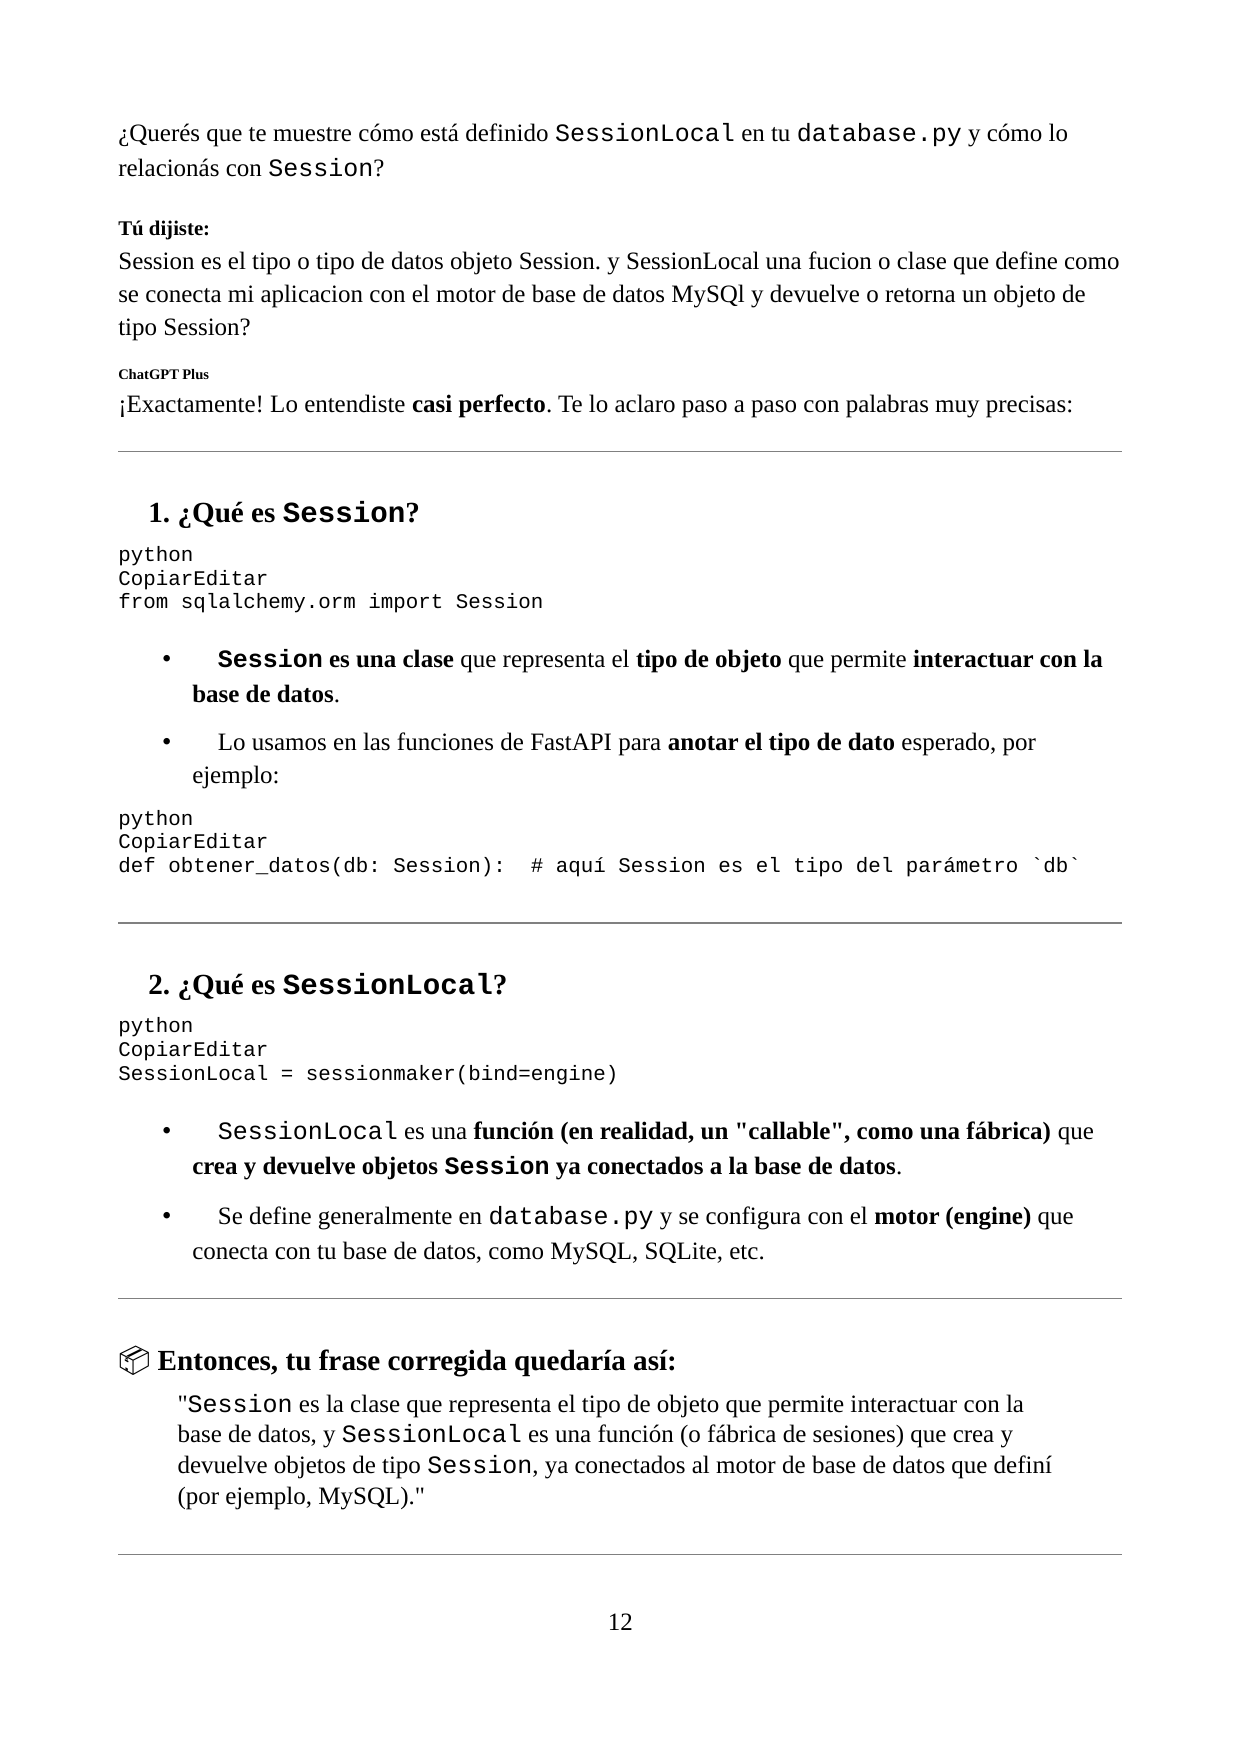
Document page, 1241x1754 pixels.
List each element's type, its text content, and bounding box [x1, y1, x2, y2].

text ¿Querés que te muestre cómo está definido SessionLocal en tu database.py y cómo lo relacionás con Session? [118, 118, 1122, 184]
text CopiarEditar [118, 1039, 1122, 1063]
text python [118, 544, 1122, 568]
list 📌 Lo usamos en las funciones de FastAPI para anotar el tipo de dato esperado, por ejemplo: [162, 727, 1122, 789]
text CopiarEditar [118, 831, 1122, 855]
text SessionLocal = sessionmaker(bind=engine) [118, 1063, 1122, 1086]
list ✅ SessionLocal es una función (en realidad, un "callable", como una fábrica) que crea y devuelve objetos Session ya conectados a la base de datos. [162, 1116, 1122, 1182]
text Session es el tipo o tipo de datos objeto Session. y SessionLocal una fucion o clase que define como se conecta mi aplicacion con el motor de base de datos MySQl y devuelve o retorna un objeto de tipo Session? [118, 246, 1122, 341]
text ¡Exactamente! Lo entendiste casi perfecto. Te lo aclaro paso a paso con palabras muy precisas: [118, 389, 1122, 418]
text python [118, 808, 1122, 831]
list ✅ Session es una clase que representa el tipo de objeto que permite interactuar con la base de datos. [162, 644, 1122, 708]
text "Session es la clase que representa el tipo de objeto que permite interactuar con la base de datos, y SessionLocal es una función (o fábrica de sesiones) que crea y devuelve objetos de tipo Session, ya conectados al motor de base de datos que definí (por ejemplo, MySQL)." [177, 1389, 1063, 1510]
subtitle ChatGPT Plus [118, 366, 1122, 383]
subtitle 📦 Entonces, tu frase corregida quedaría así: [118, 1343, 1122, 1376]
text python [118, 1016, 1122, 1039]
text def obtener_datos(db: Session): # aquí Session es el tipo del parámetro `db` [118, 855, 1122, 879]
subtitle Tú dijiste: [118, 216, 1122, 240]
text from sqlalchemy.orm import Session [118, 591, 1122, 615]
subtitle ✅ 1. ¿Qué es Session? [118, 495, 1122, 531]
subtitle ✅ 2. ¿Qué es SessionLocal? [118, 967, 1122, 1003]
list 🔧 Se define generalmente en database.py y se configura con el motor (engine) que conecta con tu base de datos, como MySQL, SQLite, etc. [162, 1201, 1122, 1265]
text CopiarEditar [118, 568, 1122, 591]
